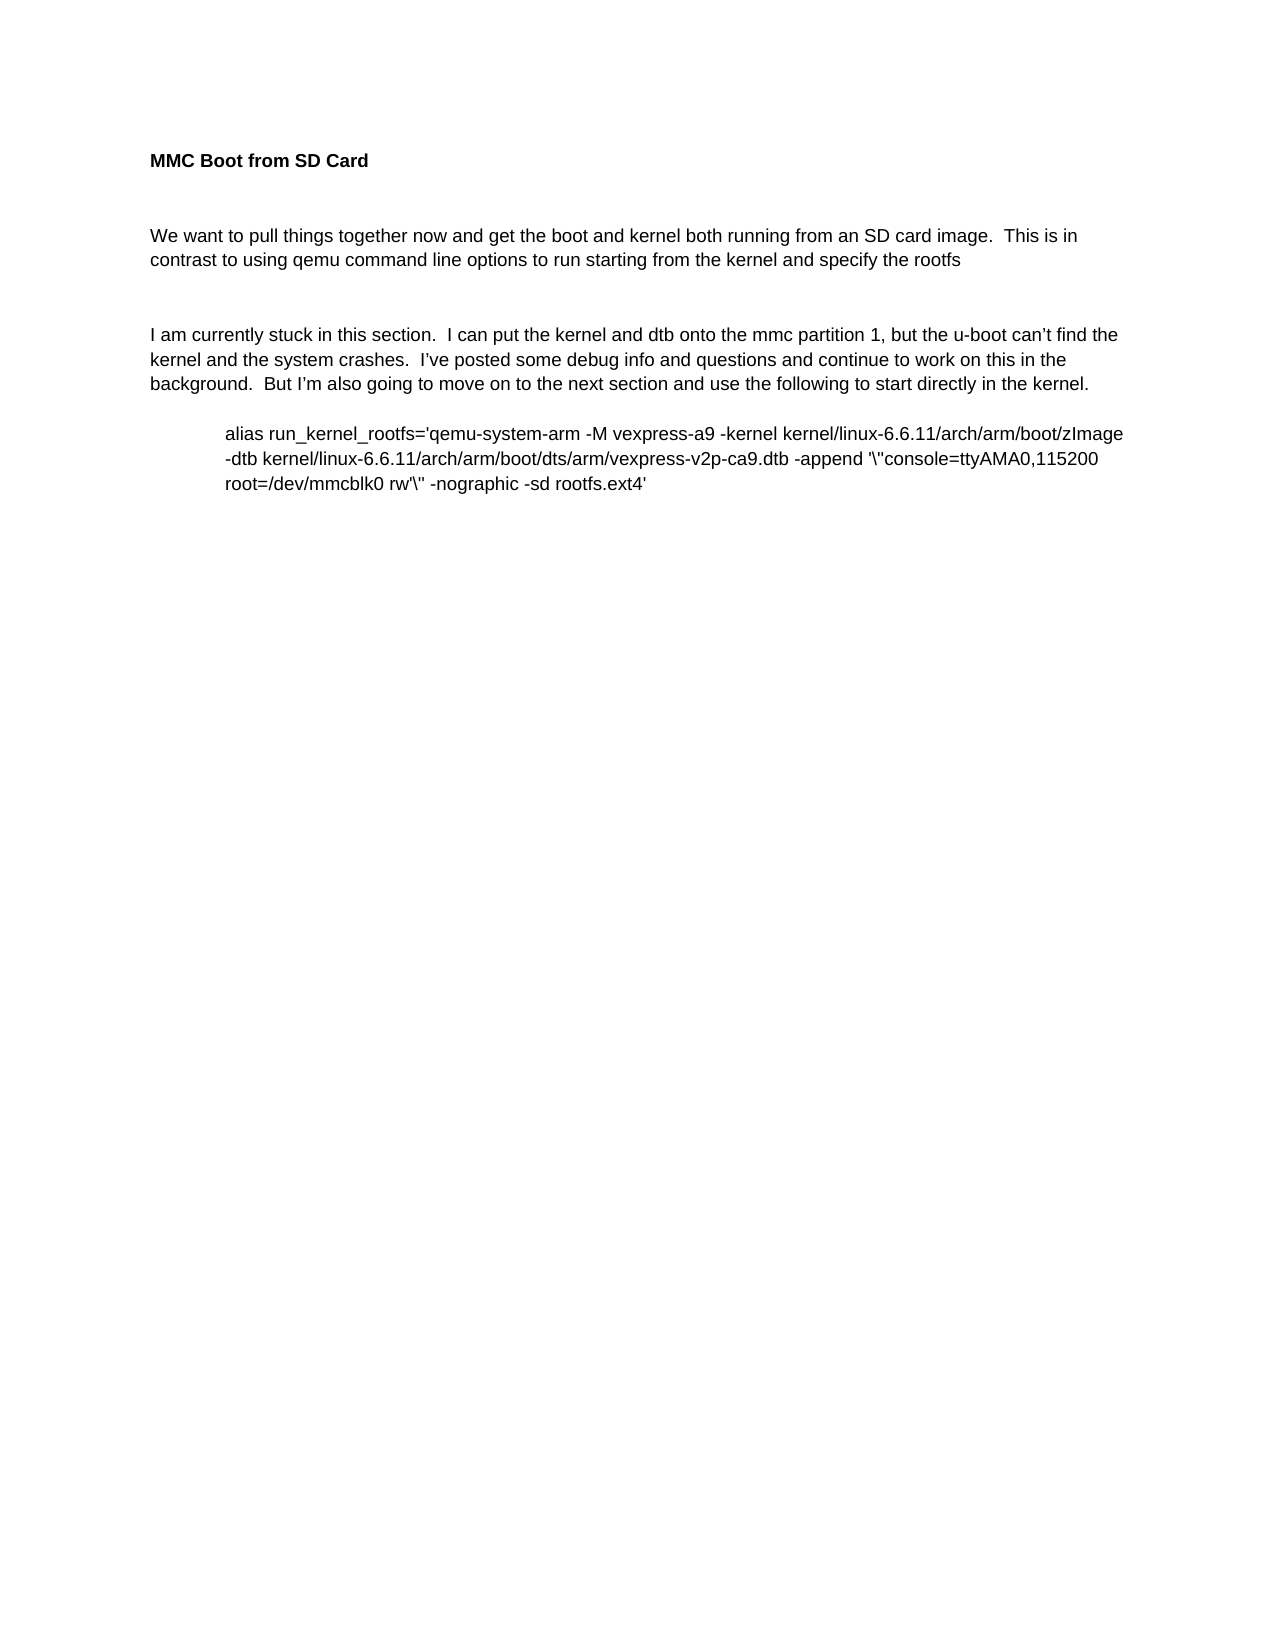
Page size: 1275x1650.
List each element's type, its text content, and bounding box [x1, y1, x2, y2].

text I am currently stuck in this section. I can put the kernel and dtb onto the mmc partition 1, but the u-boot can’t find the kernel and the system crashes. I’ve posted some debug info and questions and continue to work on this in the background. But I’m also going to move on to the next section and use the following to start directly in the kernel. [150, 323, 1125, 395]
text alias run_kernel_rootfs='qemu-system-arm -M vexpress-a9 -kernel kernel/linux-6.6.11/arch/arm/boot/zImage -dtb kernel/linux-6.6.11/arch/arm/boot/dts/arm/vexpress-v2p-ca9.dtb -append '\''console=ttyAMA0,115200 root=/dev/mmcblk0 rw'\'' -nographic -sd rootfs.ext4' [225, 423, 1125, 494]
text We want to pull things together now and get the boot and kernel both running from an SD card image. This is in contrast to using qemu command line options to run starting from the kernel and specify the rootfs [150, 224, 1125, 271]
text MMC Boot from SD Card [150, 150, 1125, 172]
